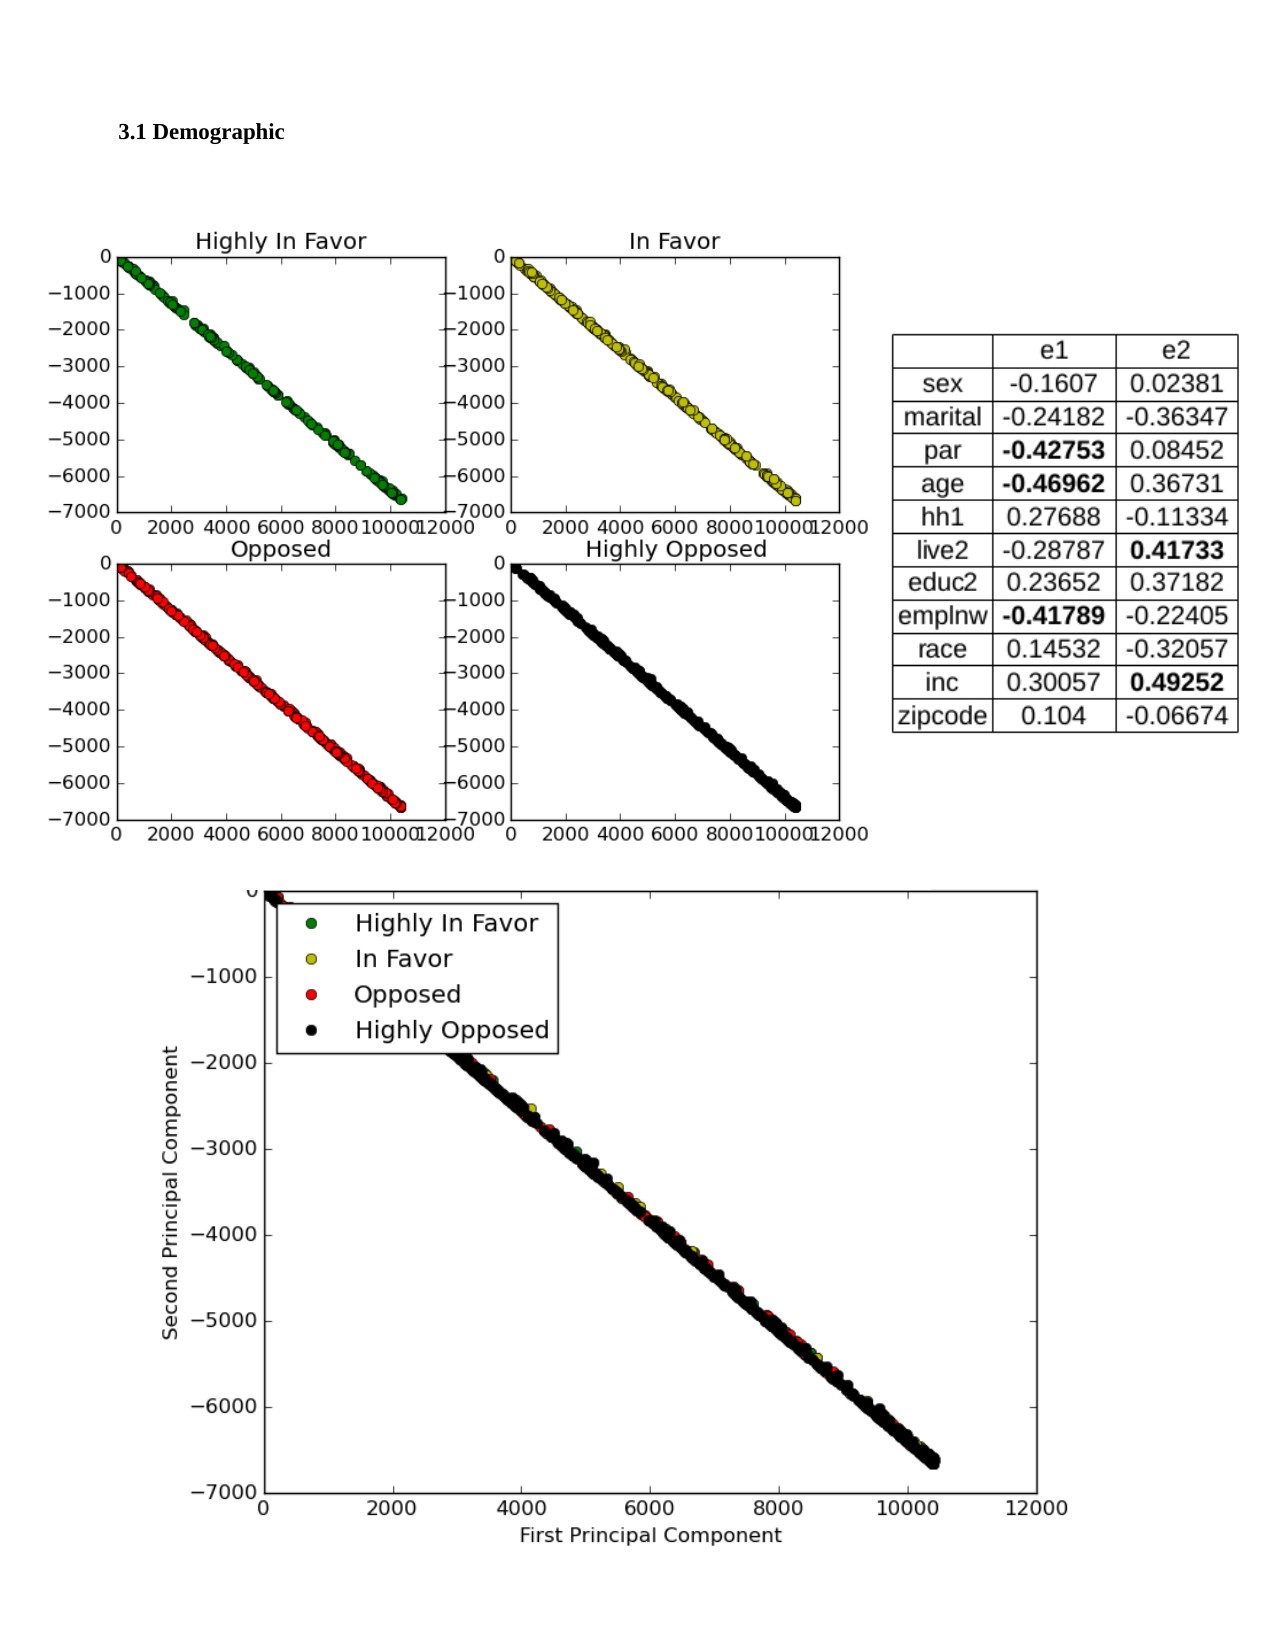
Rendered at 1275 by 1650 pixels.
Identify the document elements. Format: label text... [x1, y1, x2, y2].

picture [0, 188, 1268, 1568]
text 3.1 Demographic [118, 118, 1157, 144]
